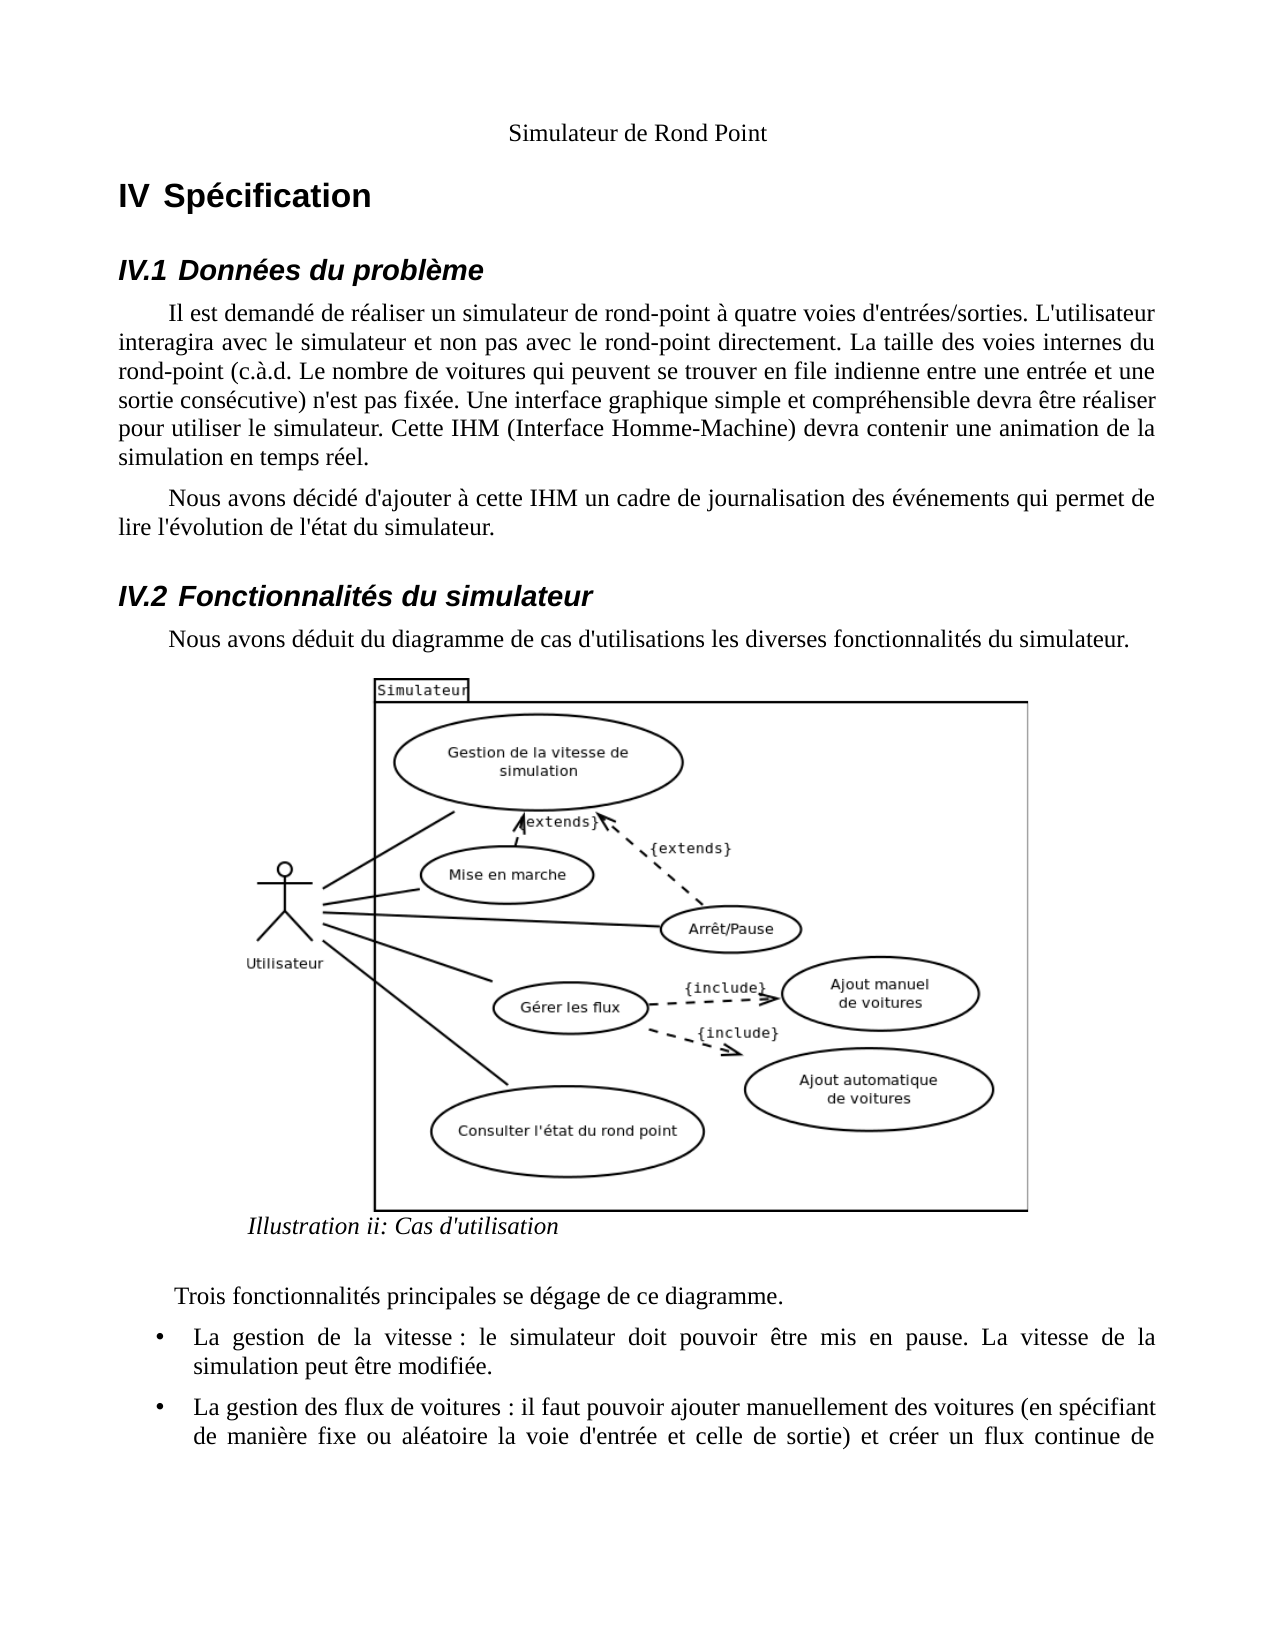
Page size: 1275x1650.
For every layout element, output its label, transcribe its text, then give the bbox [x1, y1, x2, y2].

subtitle Fonctionnalités du simulateur [118, 578, 1157, 612]
text Illustration ii: Cas d'utilisation [247, 1212, 1028, 1240]
text Trois fonctionnalités principales se dégage de ce diagramme. [118, 1281, 1157, 1310]
text Nous avons décidé d'ajouter à cette IHM un cadre de journalisation des événements qui permet de lire l'évolution de l'état du simulateur. [118, 483, 1157, 541]
subtitle Spécification [118, 176, 1157, 215]
list La gestion de la vitesse : le simulateur doit pouvoir être mis en pause. La vitesse de la simulation peut être modifiée. [156, 1322, 1157, 1380]
picture [247, 678, 1029, 1212]
subtitle Données du problème [118, 252, 1157, 286]
text Il est demandé de réaliser un simulateur de rond-point à quatre voies d'entrées/sorties. L'utilisateur interagira avec le simulateur et non pas avec le rond-point directement. La taille des voies internes du rond-point (c.à.d. Le nombre de voitures qui peuvent se trouver en file indienne entre une entrée et une sortie consécutive) n'est pas fixée. Une interface graphique simple et compréhensible devra être réaliser pour utiliser le simulateur. Cette IHM (Interface Homme-Machine) devra contenir une animation de la simulation en temps réel. [118, 298, 1157, 471]
list La gestion des flux de voitures : il faut pouvoir ajouter manuellement des voitures (en spécifiant de manière fixe ou aléatoire la voie d'entrée et celle de sortie) et créer un flux continue de [156, 1392, 1157, 1450]
text Nous avons déduit du diagramme de cas d'utilisations les diverses fonctionnalités du simulateur. [118, 624, 1157, 653]
